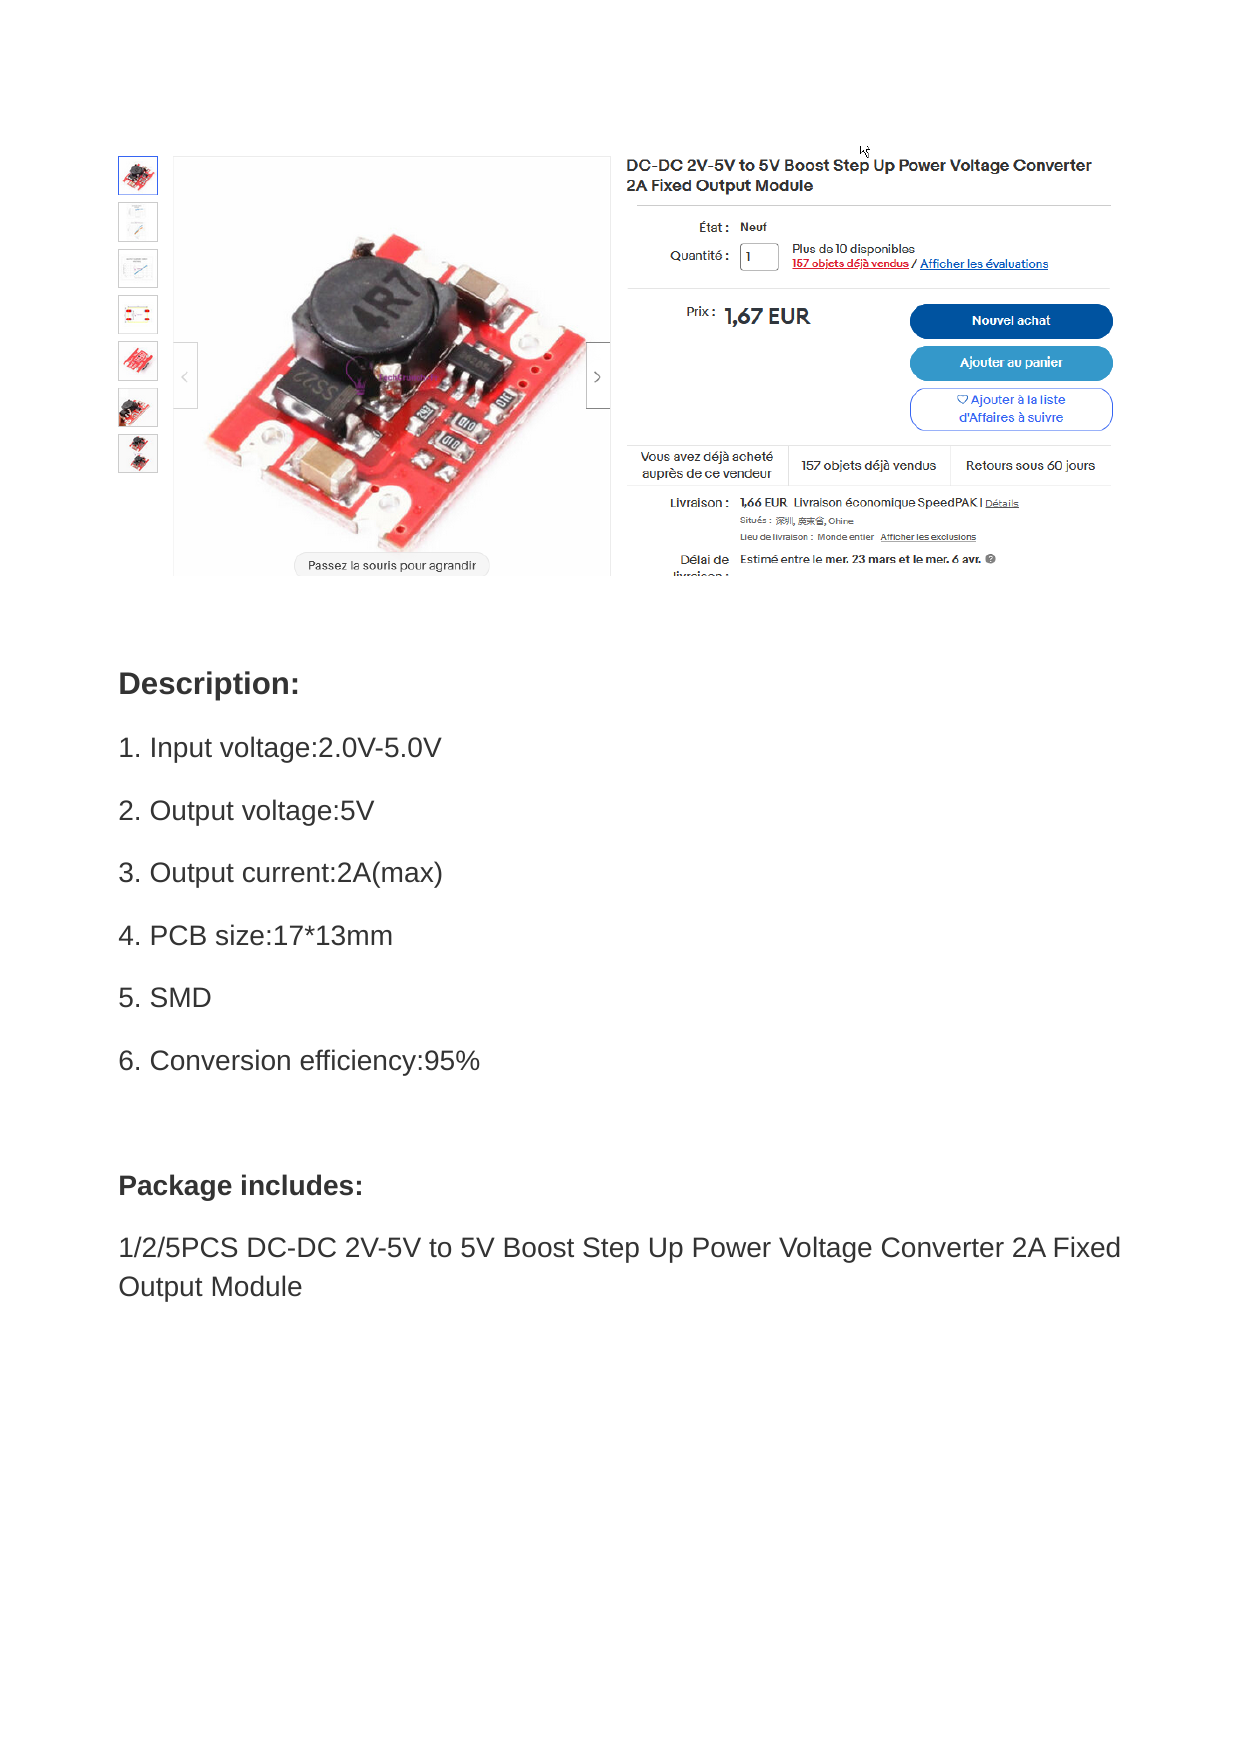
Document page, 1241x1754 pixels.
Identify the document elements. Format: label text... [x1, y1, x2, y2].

text 5. SMD [118, 975, 1122, 1014]
text 6. Conversion efficiency:95% [118, 1037, 1122, 1076]
text 1. Input voltage:2.0V-5.0V [118, 725, 1122, 764]
text 3. Output current:2A(max) [118, 850, 1122, 889]
text 2. Output voltage:5V [118, 787, 1122, 826]
text Package includes: [118, 1162, 1122, 1201]
text 4. PCB size:17*13mm [118, 912, 1122, 951]
text Description: [118, 662, 1122, 701]
text 1/2/5PCS DC-DC 2V-5V to 5V Boost Step Up Power Voltage Converter 2A Fixed Output Module [118, 1225, 1122, 1303]
